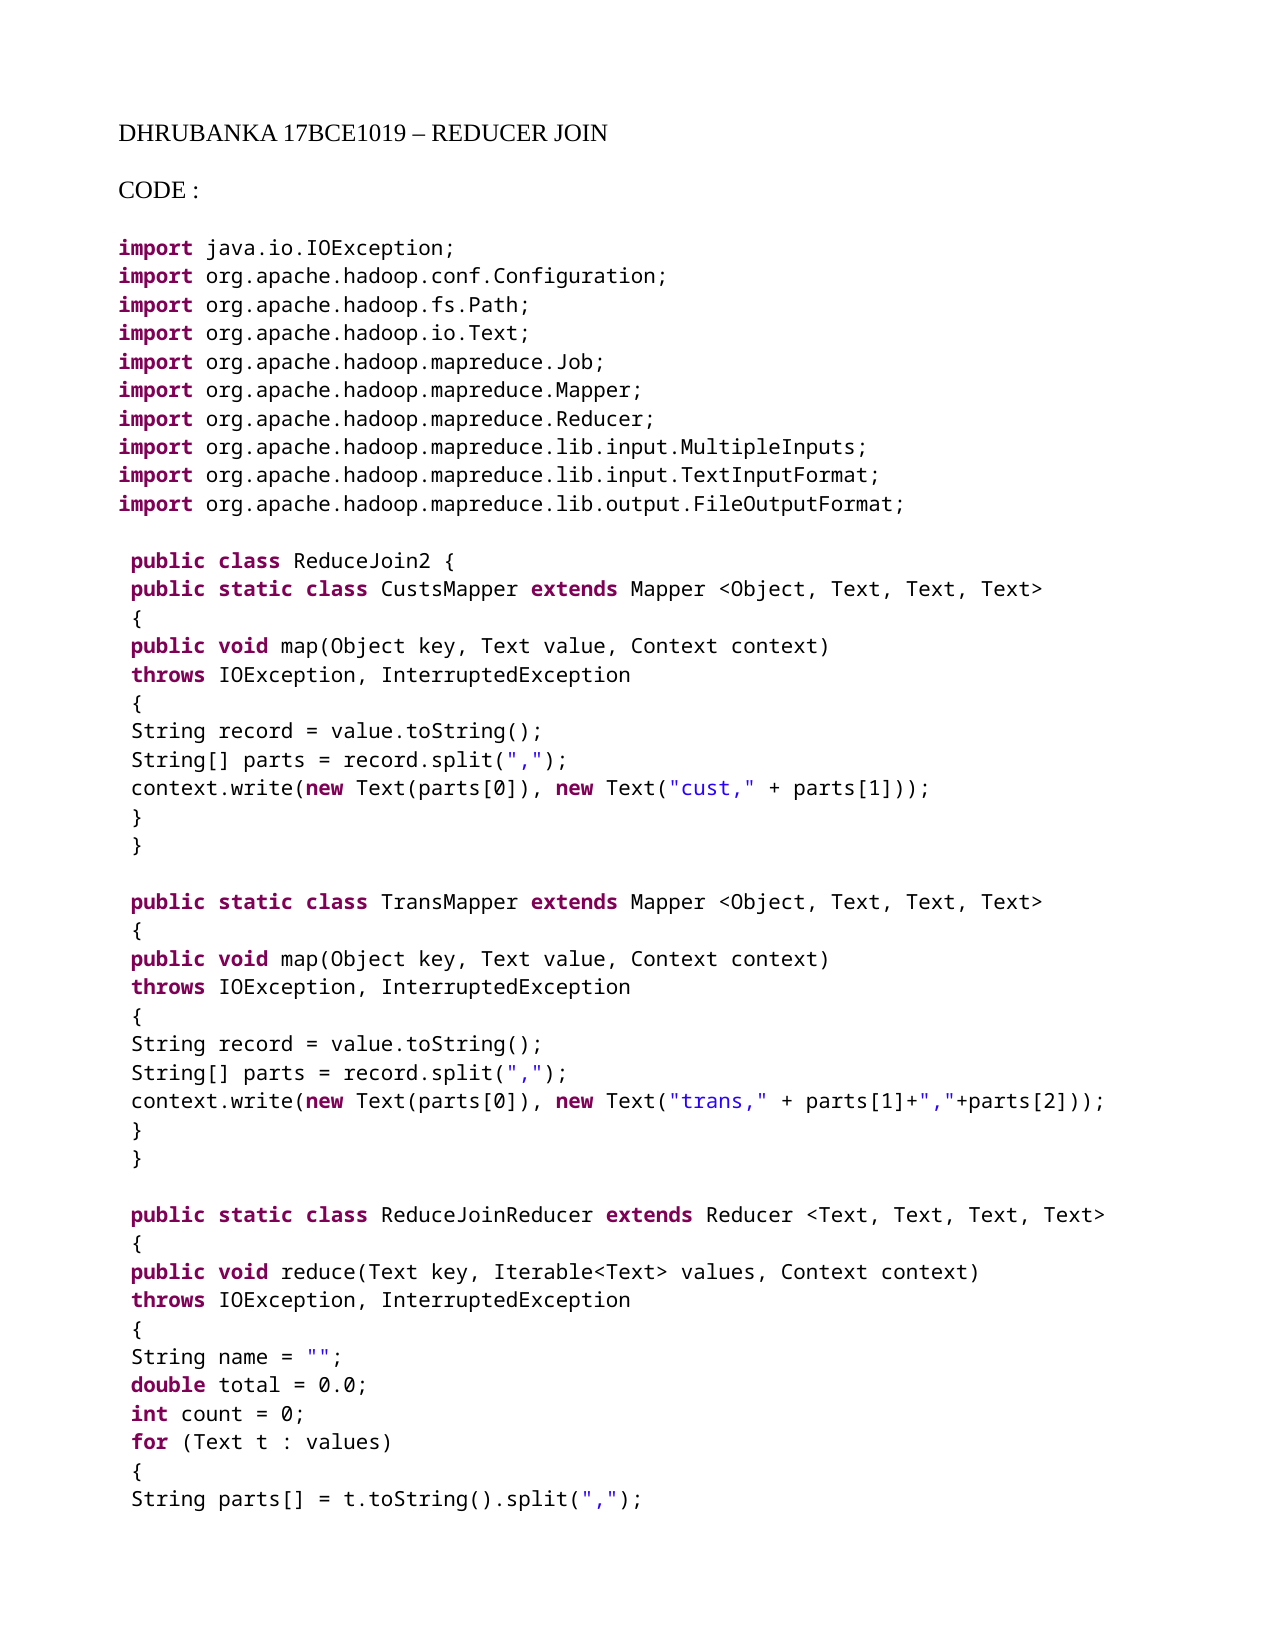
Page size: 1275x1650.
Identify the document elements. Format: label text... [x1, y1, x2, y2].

text String record = value.toString(); [118, 1029, 1157, 1058]
text { [118, 603, 1157, 631]
text public static class CustsMapper extends Mapper <Object, Text, Text, Text> [118, 574, 1157, 603]
text public void map(Object key, Text value, Context context) [118, 631, 1157, 660]
text context.write(new Text(parts[0]), new Text("trans," + parts[1]+","+parts[2])); [118, 1086, 1157, 1115]
text String[] parts = record.split(","); [118, 1058, 1157, 1086]
text public static class TransMapper extends Mapper <Object, Text, Text, Text> [118, 887, 1157, 916]
text import org.apache.hadoop.mapreduce.Job; [118, 347, 1157, 375]
text String record = value.toString(); [118, 717, 1157, 745]
text double total = 0.0; [118, 1371, 1157, 1399]
text String name = ""; [118, 1342, 1157, 1371]
text public class ReduceJoin2 { [118, 546, 1157, 574]
text import org.apache.hadoop.mapreduce.lib.input.MultipleInputs; [118, 432, 1157, 461]
text String[] parts = record.split(","); [118, 745, 1157, 773]
text import org.apache.hadoop.fs.Path; [118, 290, 1157, 318]
text DHRUBANKA 17BCE1019 – REDUCER JOIN [118, 118, 1157, 147]
text import org.apache.hadoop.mapreduce.lib.input.TextInputFormat; [118, 461, 1157, 489]
text { [118, 1001, 1157, 1029]
text import java.io.IOException; [118, 233, 1157, 262]
text } [118, 830, 1157, 859]
text } [118, 802, 1157, 830]
text throws IOException, InterruptedException [118, 1285, 1157, 1314]
text { [118, 1456, 1157, 1484]
text { [118, 1228, 1157, 1257]
text public void map(Object key, Text value, Context context) [118, 944, 1157, 972]
text for (Text t : values) [118, 1427, 1157, 1456]
text { [118, 1314, 1157, 1342]
text { [118, 688, 1157, 717]
text } [118, 1115, 1157, 1143]
text import org.apache.hadoop.io.Text; [118, 318, 1157, 347]
text public void reduce(Text key, Iterable<Text> values, Context context) [118, 1257, 1157, 1285]
text import org.apache.hadoop.mapreduce.Reducer; [118, 404, 1157, 432]
text import org.apache.hadoop.mapreduce.Mapper; [118, 375, 1157, 404]
text public static class ReduceJoinReducer extends Reducer <Text, Text, Text, Text> [118, 1200, 1157, 1228]
text import org.apache.hadoop.conf.Configuration; [118, 262, 1157, 290]
text String parts[] = t.toString().split(","); [118, 1484, 1157, 1513]
text CODE : [118, 176, 1157, 204]
text } [118, 1143, 1157, 1172]
text import org.apache.hadoop.mapreduce.lib.output.FileOutputFormat; [118, 489, 1157, 517]
text int count = 0; [118, 1399, 1157, 1427]
text throws IOException, InterruptedException [118, 660, 1157, 688]
text throws IOException, InterruptedException [118, 972, 1157, 1001]
text context.write(new Text(parts[0]), new Text("cust," + parts[1])); [118, 773, 1157, 802]
text { [118, 916, 1157, 944]
